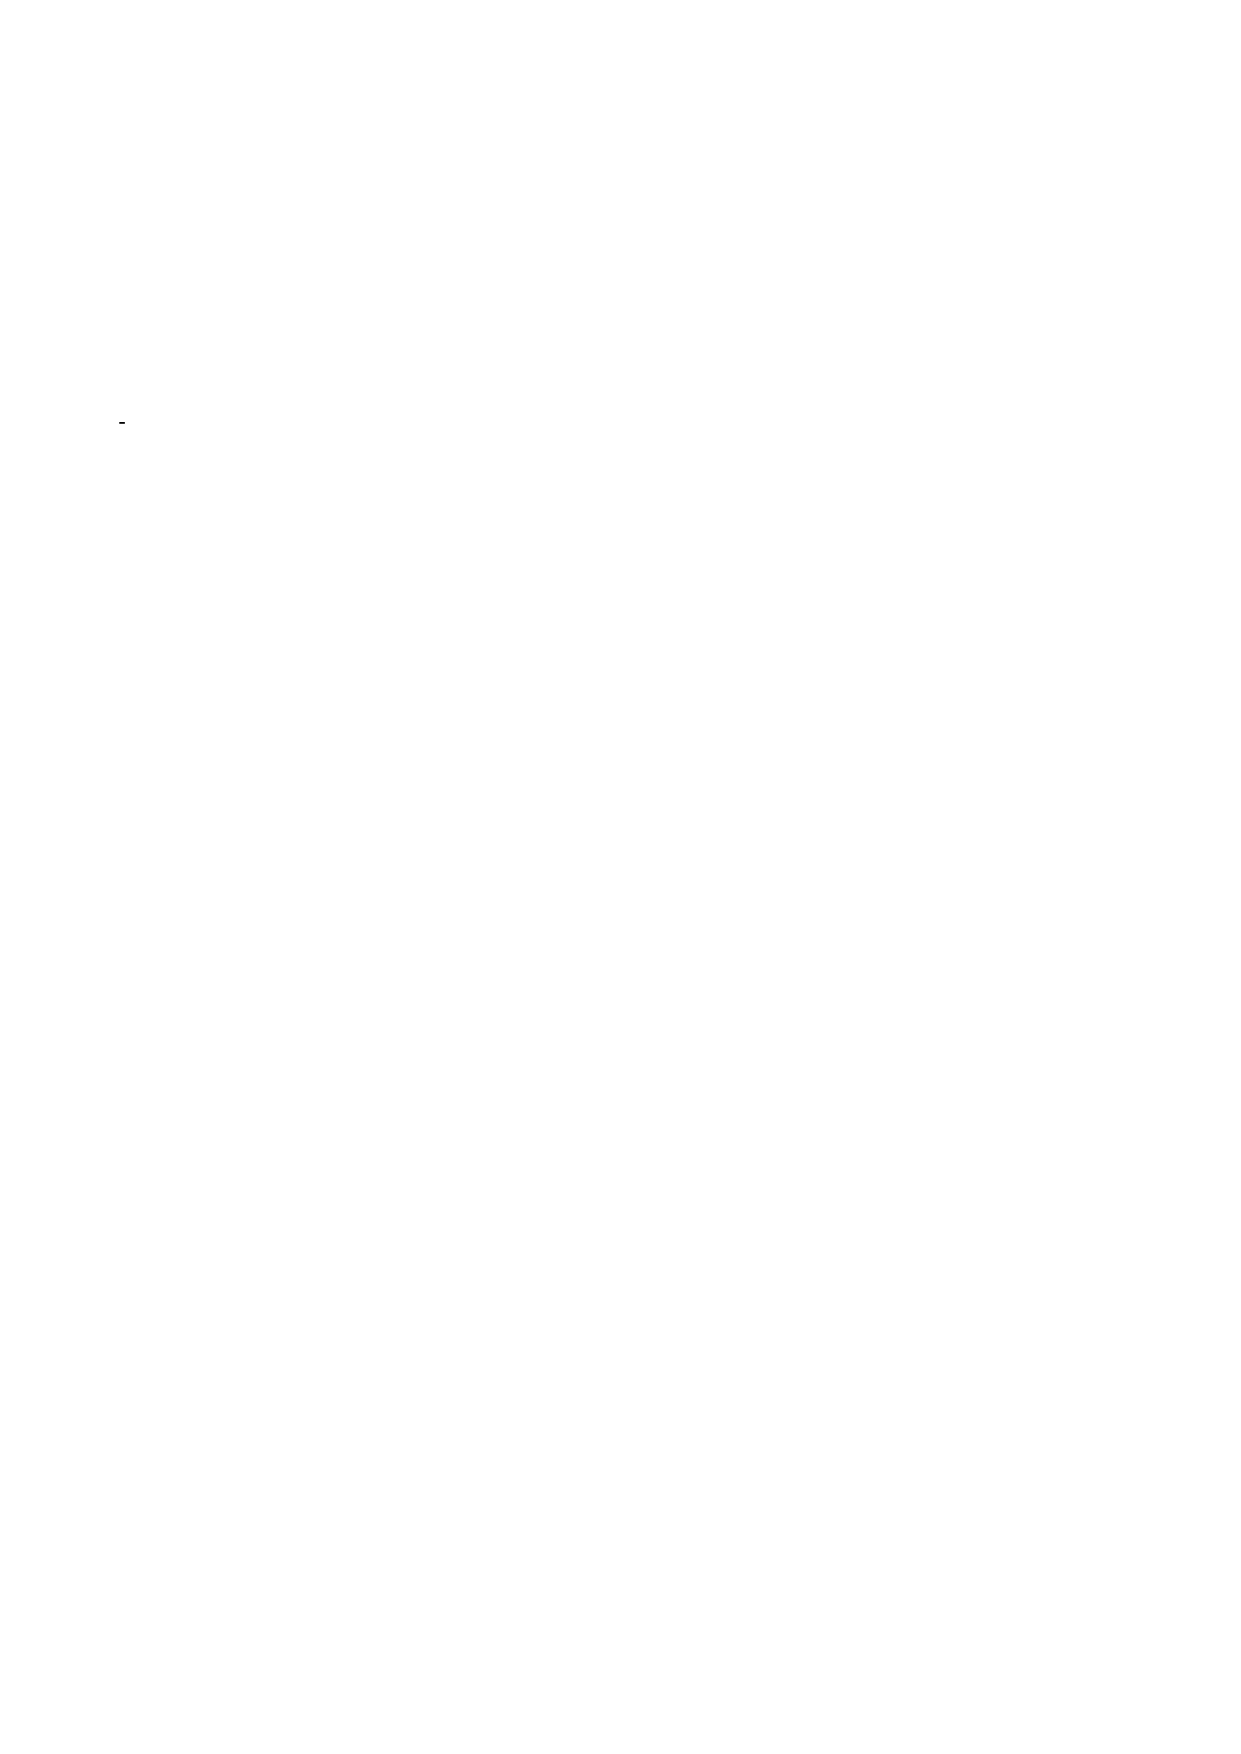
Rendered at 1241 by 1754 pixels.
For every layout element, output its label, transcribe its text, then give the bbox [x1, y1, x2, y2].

text - [118, 408, 1122, 434]
